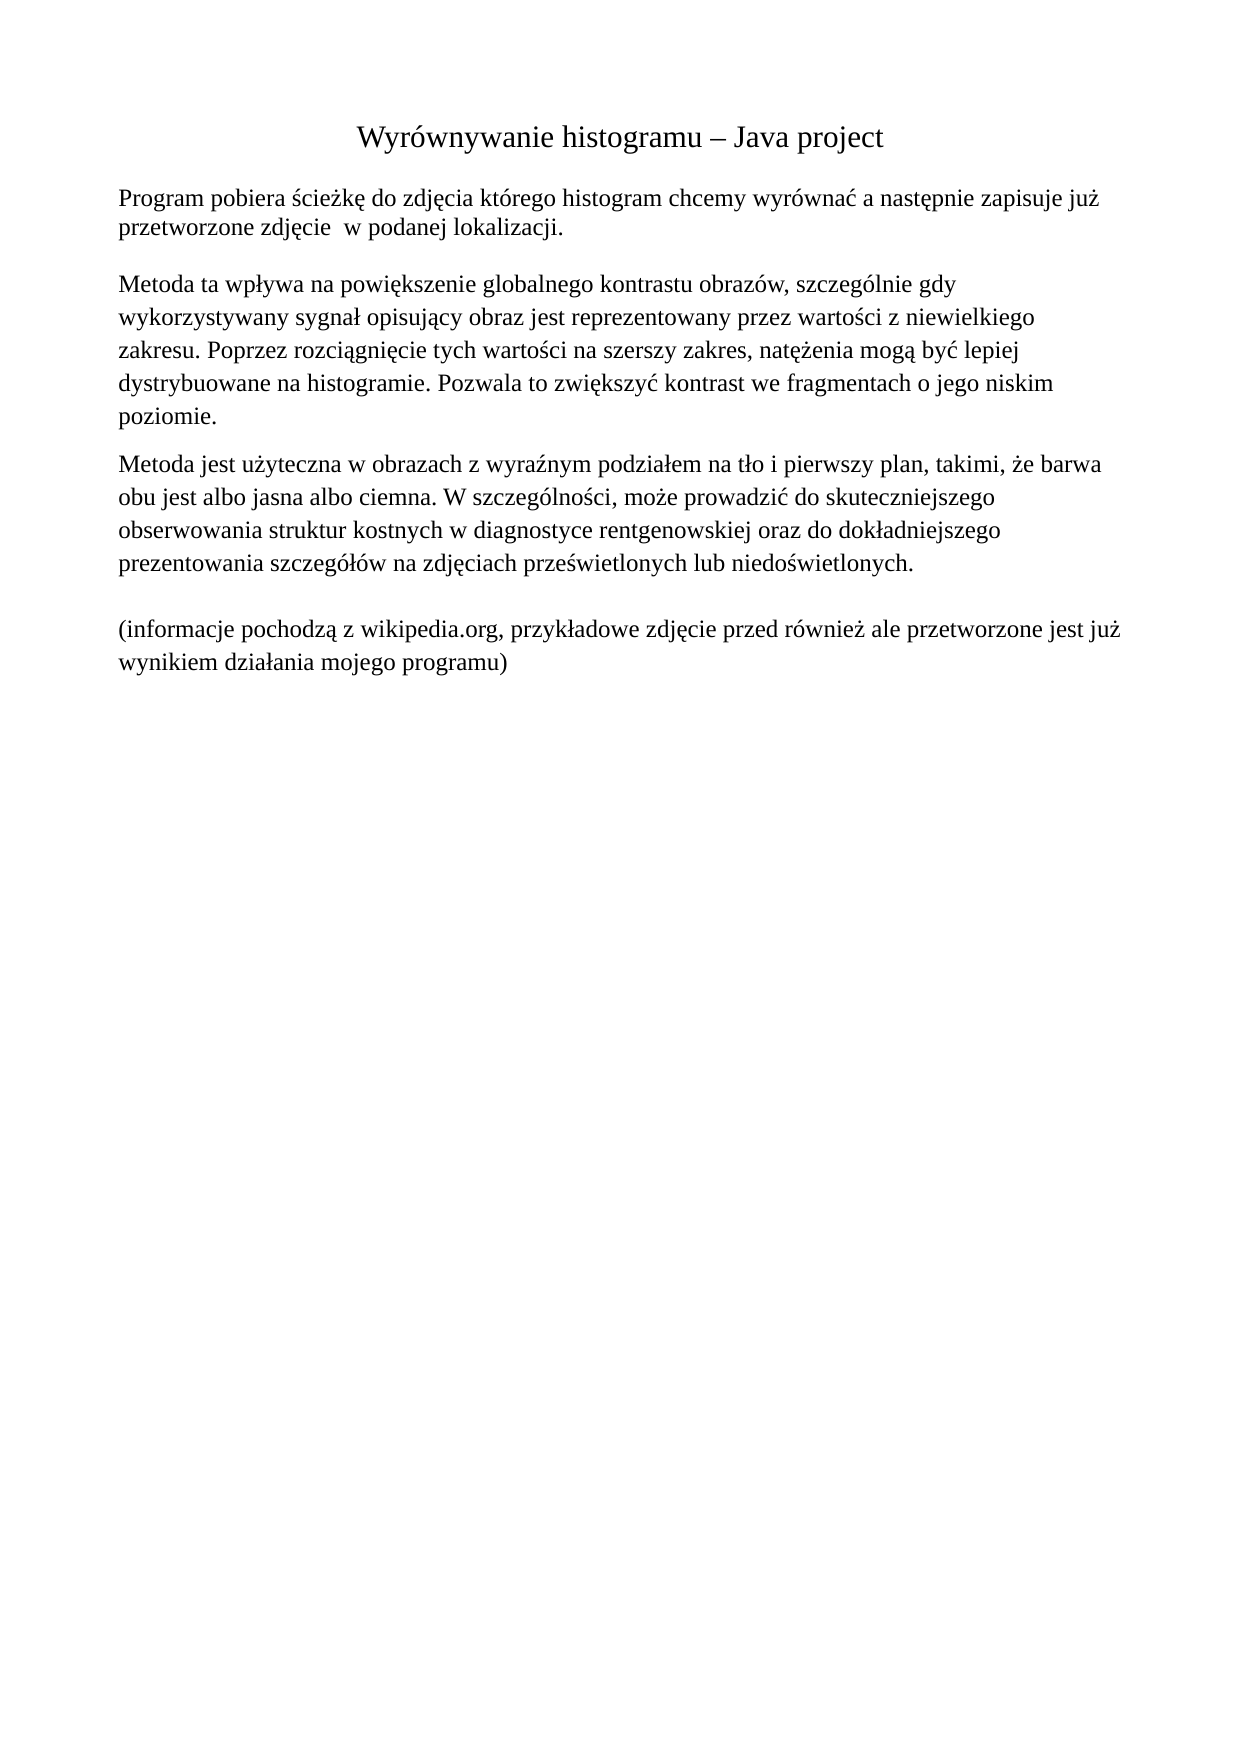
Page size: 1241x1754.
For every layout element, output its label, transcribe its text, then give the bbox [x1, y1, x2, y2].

text Metoda ta wpływa na powiększenie globalnego kontrastu obrazów, szczególnie gdy wykorzystywany sygnał opisujący obraz jest reprezentowany przez wartości z niewielkiego zakresu. Poprzez rozciągnięcie tych wartości na szerszy zakres, natężenia mogą być lepiej dystrybuowane na histogramie. Pozwala to zwiększyć kontrast we fragmentach o jego niskim poziomie. [118, 269, 1122, 430]
text Metoda jest użyteczna w obrazach z wyraźnym podziałem na tło i pierwszy plan, takimi, że barwa obu jest albo jasna albo ciemna. W szczególności, może prowadzić do skuteczniejszego obserwowania struktur kostnych w diagnostyce rentgenowskiej oraz do dokładniejszego prezentowania szczegółów na zdjęciach prześwietlonych lub niedoświetlonych. [118, 449, 1122, 577]
text Program pobiera ścieżkę do zdjęcia którego histogram chcemy wyrównać a następnie zapisuje już przetworzone zdjęcie w podanej lokalizacji. [118, 183, 1122, 240]
text (informacje pochodzą z wikipedia.org, przykładowe zdjęcie przed również ale przetworzone jest już wynikiem działania mojego programu) [118, 614, 1122, 676]
text Wyrównywanie histogramu – Java project [118, 118, 1122, 154]
